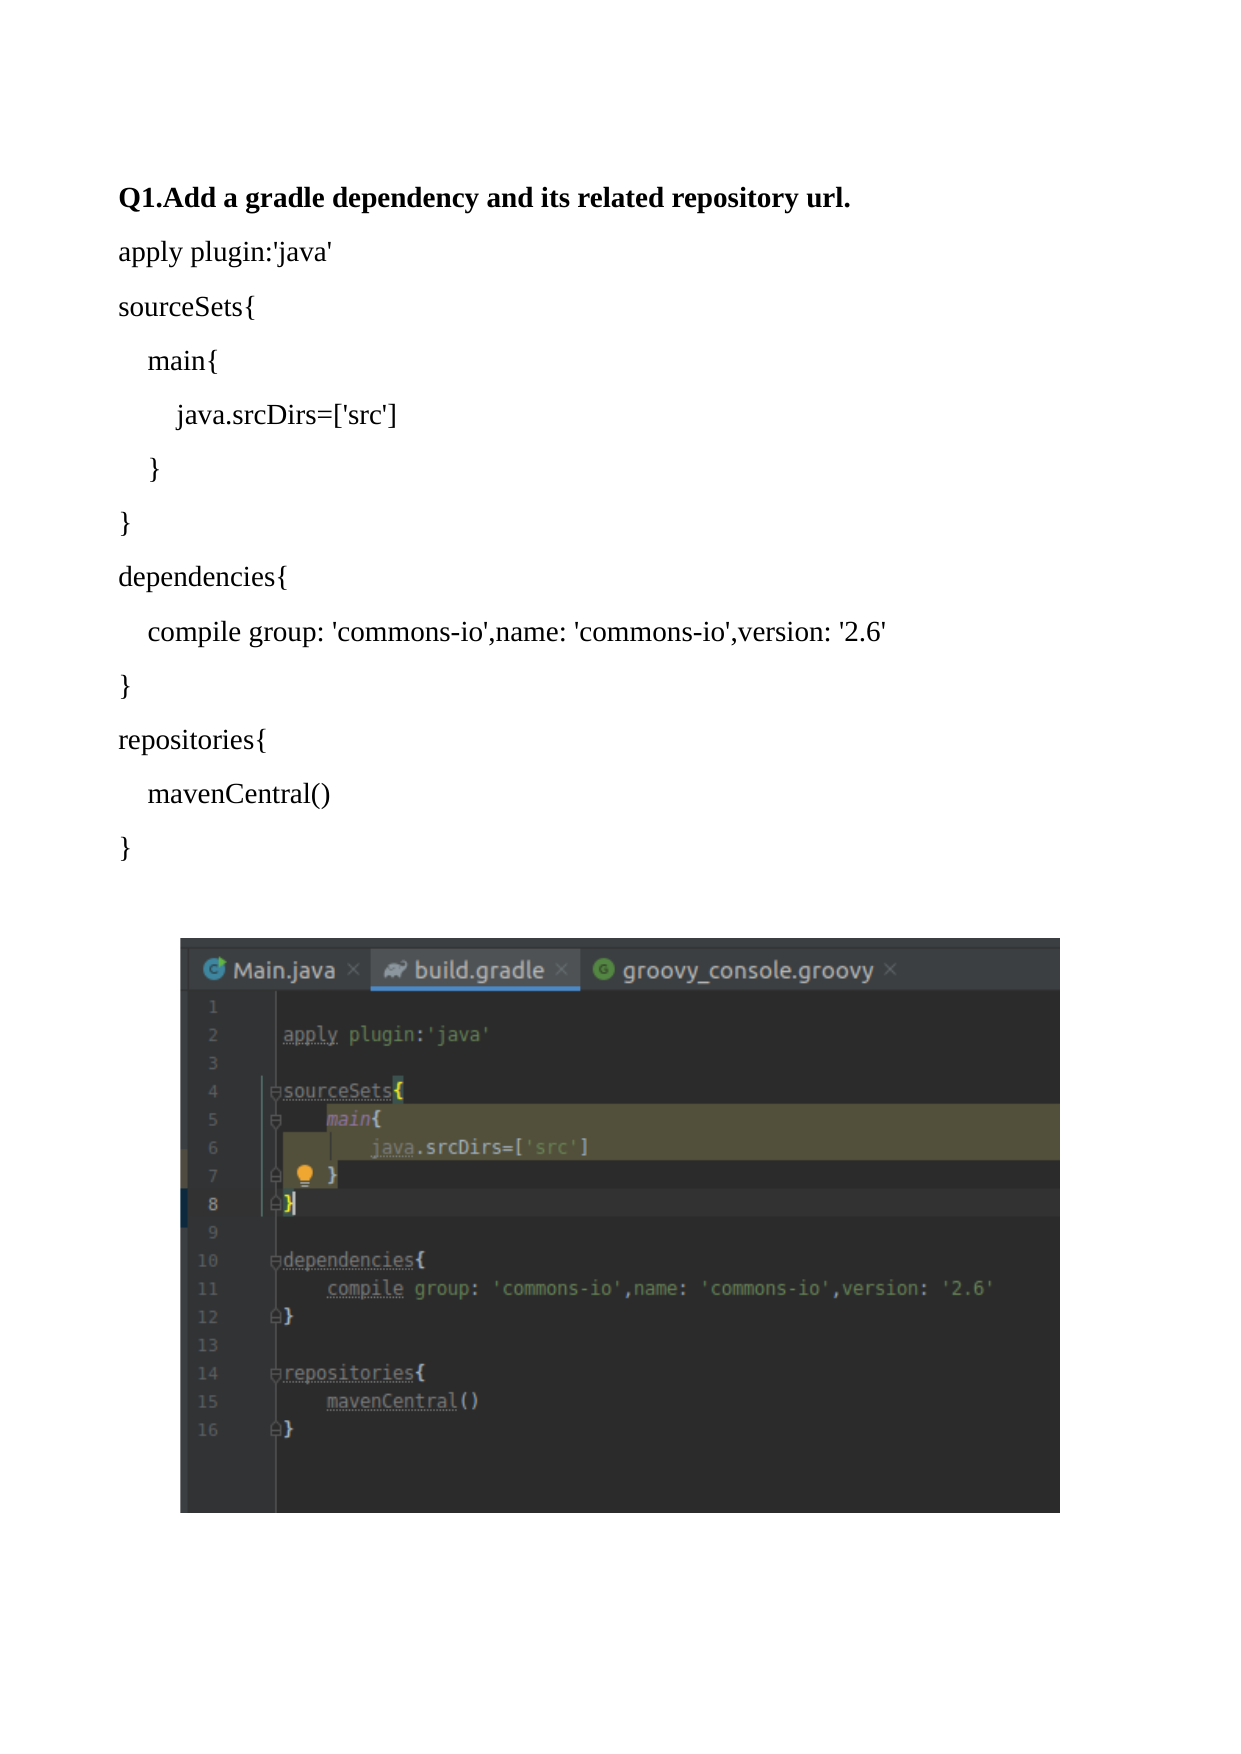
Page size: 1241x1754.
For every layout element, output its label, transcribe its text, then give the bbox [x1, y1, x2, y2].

text mavenCentral() [118, 776, 1122, 810]
text apply plugin:'java' [118, 234, 1122, 268]
text } [118, 830, 1122, 864]
text } [118, 668, 1122, 701]
text repositories{ [118, 722, 1122, 756]
text dependencies{ [118, 559, 1122, 593]
picture [180, 938, 1060, 1513]
text } [118, 451, 1122, 485]
text compile group: 'commons-io',name: 'commons-io',version: '2.6' [118, 614, 1122, 647]
text } [118, 505, 1122, 539]
text main{ [118, 343, 1122, 376]
text sourceSets{ [118, 289, 1122, 322]
text Q1.Add a gradle dependency and its related repository url. [118, 180, 1122, 214]
text java.srcDirs=['src'] [118, 397, 1122, 431]
